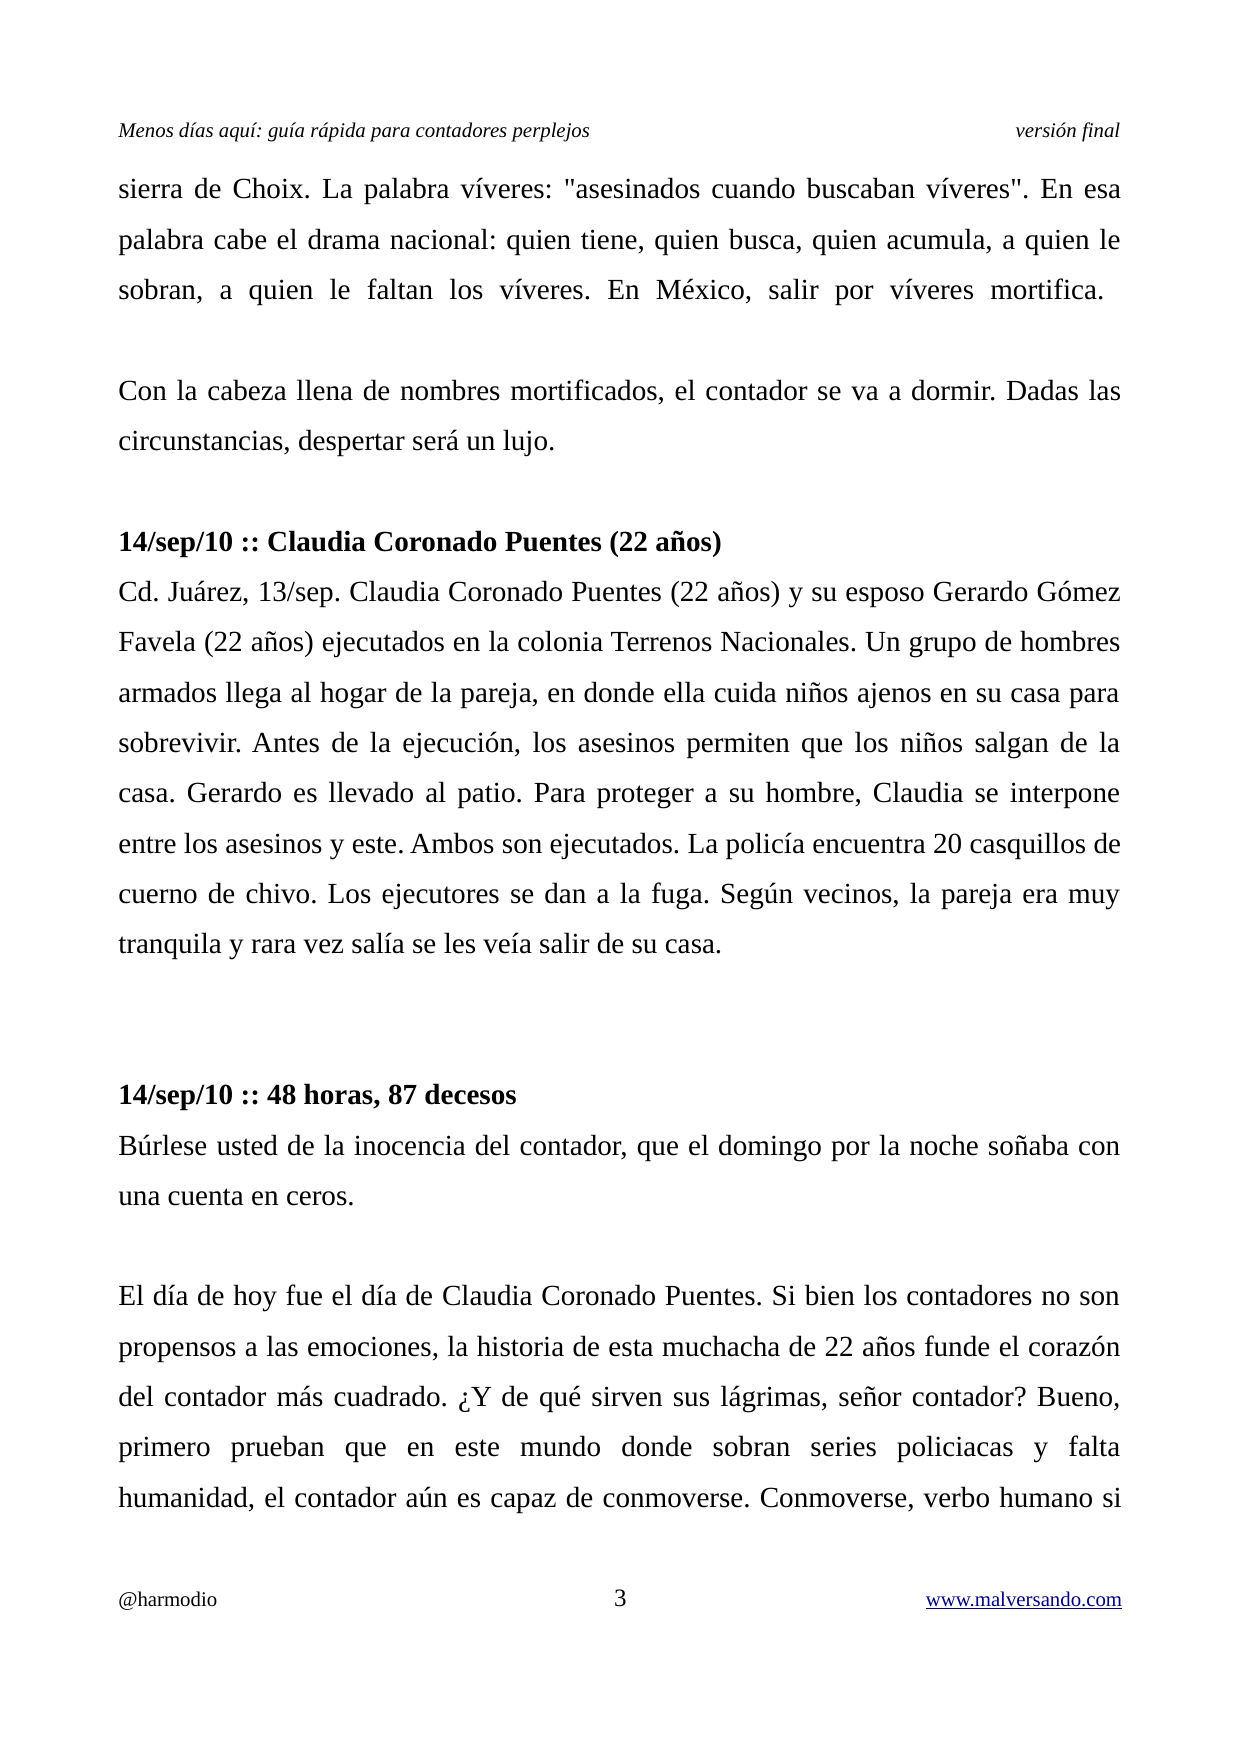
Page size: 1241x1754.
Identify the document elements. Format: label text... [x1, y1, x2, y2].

text sierra de Choix. La palabra víveres: "asesinados cuando buscaban víveres". En esa palabra cabe el drama nacional: quien tiene, quien busca, quien acumula, a quien le sobran, a quien le faltan los víveres. En México, salir por víveres mortifica. Con la cabeza llena de nombres mortificados, el contador se va a dormir. Dadas las circunstancias, despertar será un lujo. [118, 172, 1122, 457]
text Cd. Juárez, 13/sep. Claudia Coronado Puentes (22 años) y su esposo Gerardo Gómez Favela (22 años) ejecutados en la colonia Terrenos Nacionales. Un grupo de hombres armados llega al hogar de la pareja, en donde ella cuida niños ajenos en su casa para sobrevivir. Antes de la ejecución, los asesinos permiten que los niños salgan de la casa. Gerardo es llevado al patio. Para proteger a su hombre, Claudia se interpone entre los asesinos y este. Ambos son ejecutados. La policía encuentra 20 casquillos de cuerno de chivo. Los ejecutores se dan a la fuga. Según vecinos, la pareja era muy tranquila y rara vez salía se les veía salir de su casa. [118, 574, 1122, 960]
text 14/sep/10 :: Claudia Coronado Puentes (22 años) [118, 524, 1122, 557]
text 14/sep/10 :: 48 horas, 87 decesos [118, 1077, 1122, 1111]
text Búrlese usted de la inocencia del contador, que el domingo por la noche soñaba con una cuenta en ceros. [118, 1128, 1122, 1211]
text El día de hoy fue el día de Claudia Coronado Puentes. Si bien los contadores no son propensos a las emociones, la historia de esta muchacha de 22 años funde el corazón del contador más cuadrado. ¿Y de qué sirven sus lágrimas, señor contador? Bueno, primero prueban que en este mundo donde sobran series policiacas y falta humanidad, el contador aún es capaz de conmoverse. Conmoverse, verbo humano si [118, 1278, 1122, 1513]
